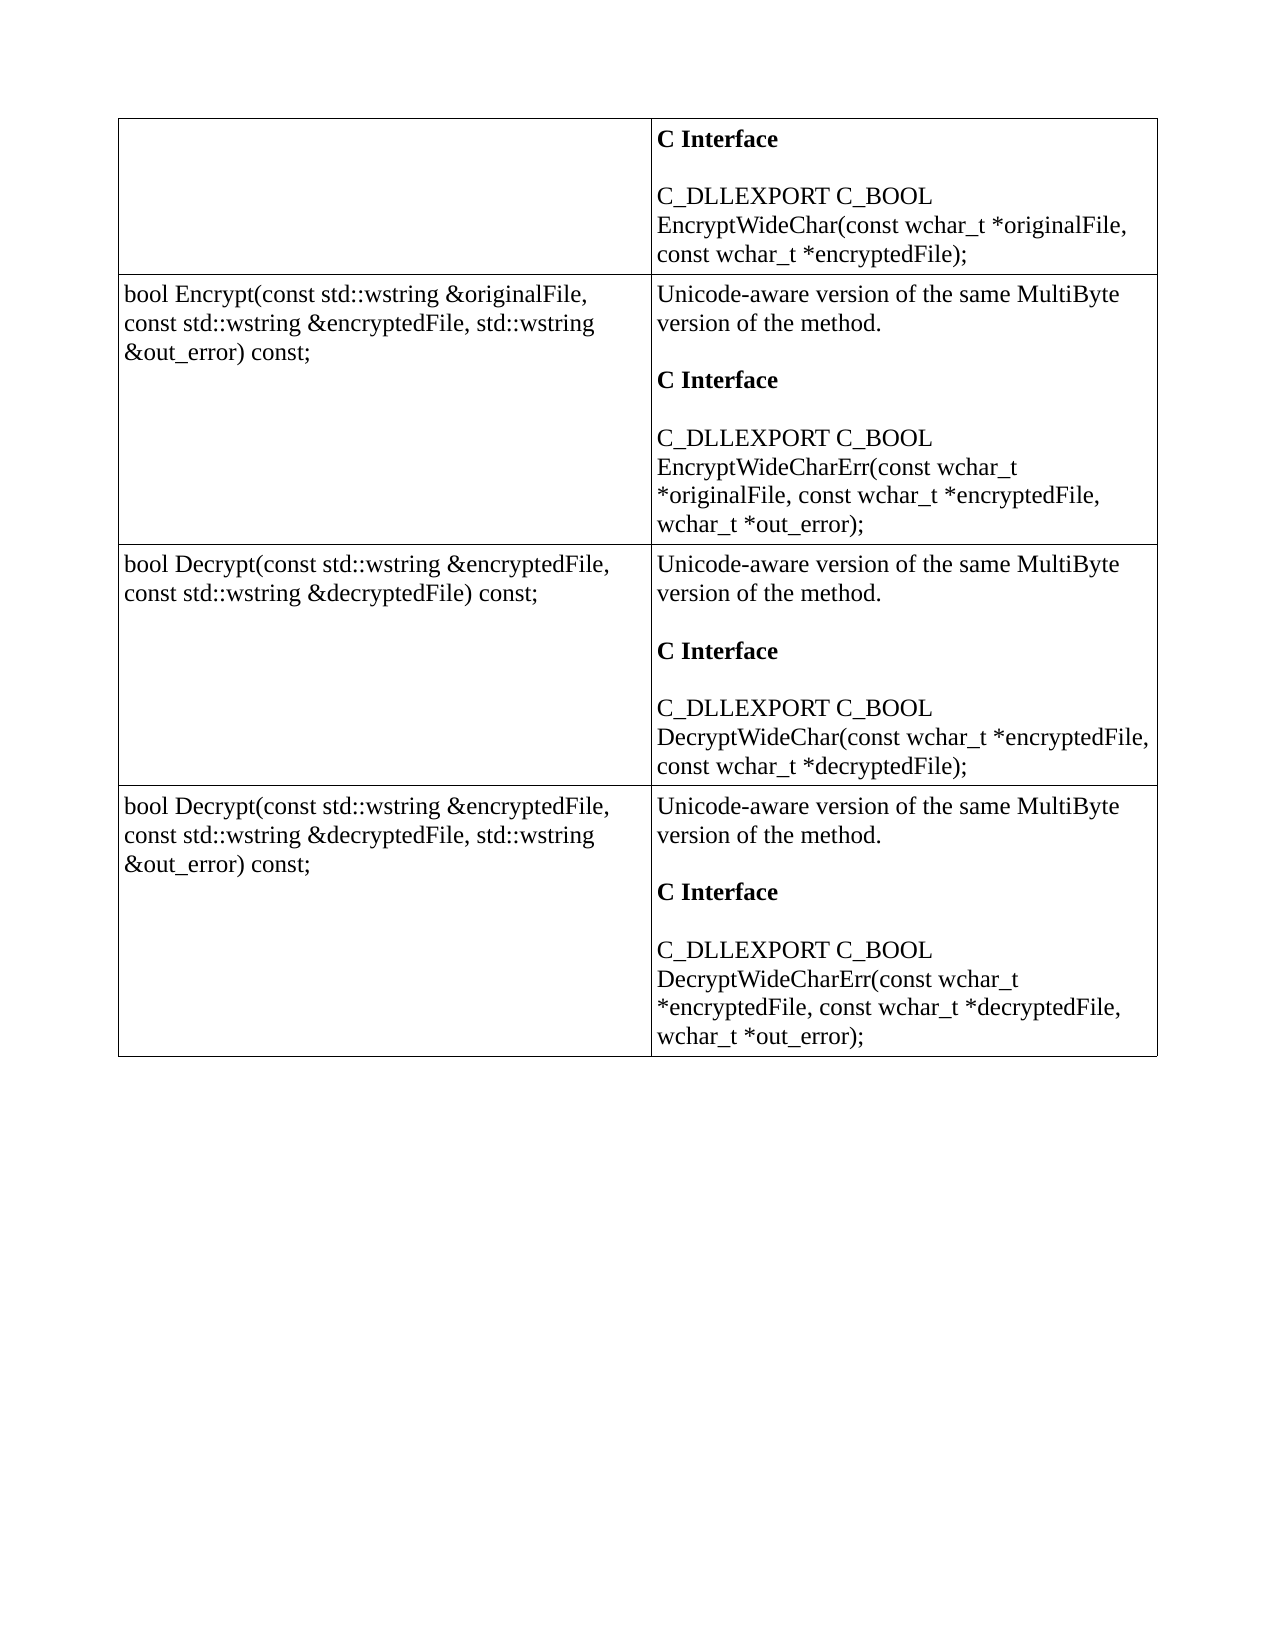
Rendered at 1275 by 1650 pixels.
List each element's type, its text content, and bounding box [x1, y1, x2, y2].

table_cell bool Decrypt(const std::wstring &encryptedFile, const std::wstring &decryptedFile, std::wstring &out_error) const; [119, 786, 651, 1056]
table_cell Unicode-aware version of the same MultiByte version of the method. C Interface C_DLLEXPORT C_BOOL DecryptWideChar(const wchar_t *encryptedFile, const wchar_t *decryptedFile); [652, 545, 1157, 785]
table_cell [119, 119, 651, 273]
table_cell Unicode-aware version of the same MultiByte version of the method. C Interface C_DLLEXPORT C_BOOL EncryptWideCharErr(const wchar_t *originalFile, const wchar_t *encryptedFile, wchar_t *out_error); [652, 275, 1157, 544]
table_cell bool Encrypt(const std::wstring &originalFile, const std::wstring &encryptedFile, std::wstring &out_error) const; [119, 275, 651, 544]
table_cell Unicode-aware version of the same MultiByte version of the method. C Interface C_DLLEXPORT C_BOOL DecryptWideCharErr(const wchar_t *encryptedFile, const wchar_t *decryptedFile, wchar_t *out_error); [652, 786, 1157, 1056]
table_cell bool Decrypt(const std::wstring &encryptedFile, const std::wstring &decryptedFile) const; [119, 545, 651, 785]
table_cell C Interface C_DLLEXPORT C_BOOL EncryptWideChar(const wchar_t *originalFile, const wchar_t *encryptedFile); [652, 119, 1157, 273]
